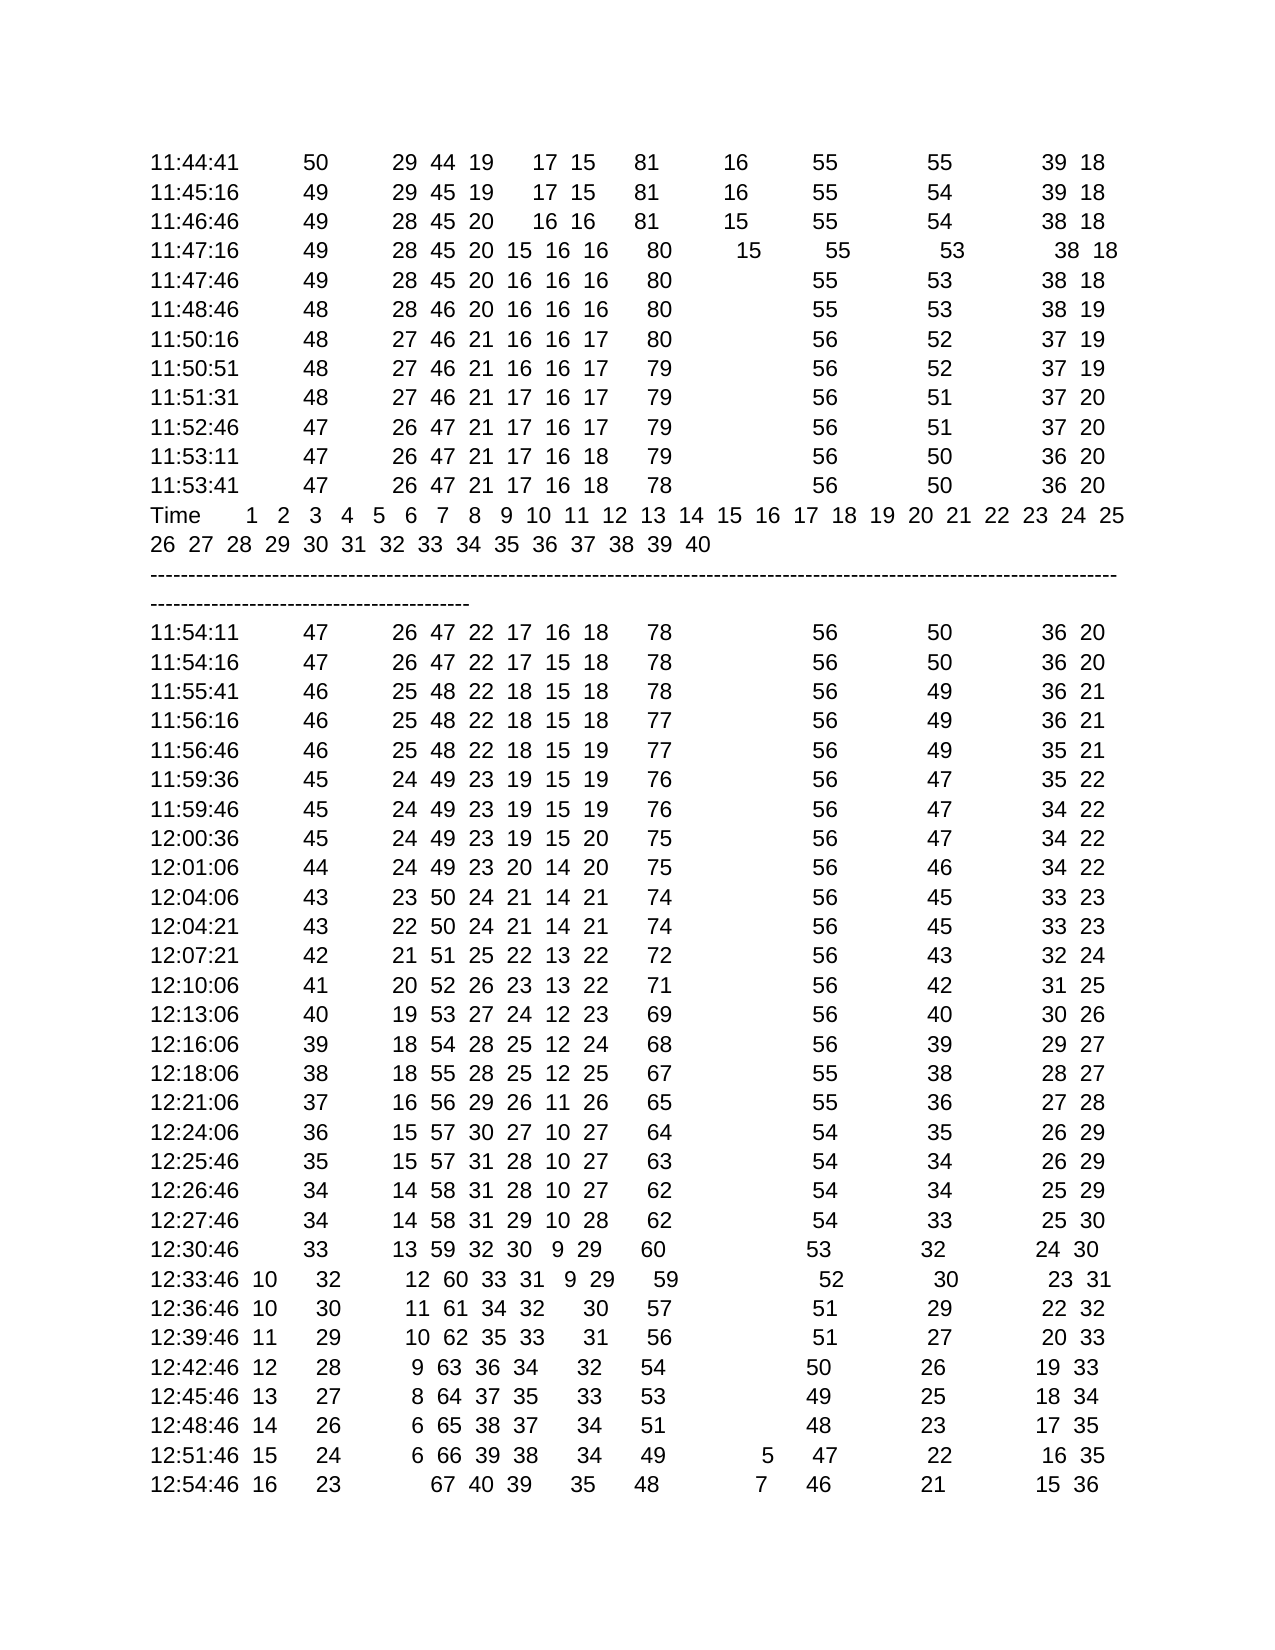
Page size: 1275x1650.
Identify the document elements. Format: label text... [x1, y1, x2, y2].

text 11:51:31 48 27 46 21 17 16 17 79 56 51 37 20 [150, 385, 1125, 411]
text 11:48:46 48 28 46 20 16 16 16 80 55 53 38 19 [150, 297, 1125, 322]
text ------------------------------------------------------------------------------------------------------------------------------------------------------------------------- [150, 561, 1125, 616]
text 11:45:16 49 29 45 19 17 15 81 16 55 54 39 18 [150, 179, 1125, 205]
text 11:52:46 47 26 47 21 17 16 17 79 56 51 37 20 [150, 414, 1125, 440]
text 12:42:46 12 28 9 63 36 34 32 54 50 26 19 33 [150, 1354, 1125, 1380]
text 11:50:16 48 27 46 21 16 16 17 80 56 52 37 19 [150, 326, 1125, 352]
text 11:55:41 46 25 48 22 18 15 18 78 56 49 36 21 [150, 679, 1125, 704]
text 12:54:46 16 23 67 40 39 35 48 7 46 21 15 36 [150, 1472, 1125, 1497]
text Time 1 2 3 4 5 6 7 8 9 10 11 12 13 14 15 16 17 18 19 20 21 22 23 24 25 26 27 28 29 30 31 32 33 34 35 36 37 38 39 40 [150, 502, 1125, 557]
text 12:07:21 42 21 51 25 22 13 22 72 56 43 32 24 [150, 943, 1125, 969]
text 12:16:06 39 18 54 28 25 12 24 68 56 39 29 27 [150, 1031, 1125, 1057]
text 12:13:06 40 19 53 27 24 12 23 69 56 40 30 26 [150, 1002, 1125, 1027]
text 11:50:51 48 27 46 21 16 16 17 79 56 52 37 19 [150, 356, 1125, 381]
text 11:54:11 47 26 47 22 17 16 18 78 56 50 36 20 [150, 620, 1125, 646]
text 11:56:46 46 25 48 22 18 15 19 77 56 49 35 21 [150, 737, 1125, 763]
text 12:39:46 11 29 10 62 35 33 31 56 51 27 20 33 [150, 1325, 1125, 1351]
text 11:53:41 47 26 47 21 17 16 18 78 56 50 36 20 [150, 473, 1125, 499]
text 12:51:46 15 24 6 66 39 38 34 49 5 47 22 16 35 [150, 1442, 1125, 1468]
text 12:30:46 33 13 59 32 30 9 29 60 53 32 24 30 [150, 1237, 1125, 1262]
text 11:59:36 45 24 49 23 19 15 19 76 56 47 35 22 [150, 767, 1125, 792]
text 12:33:46 10 32 12 60 33 31 9 29 59 52 30 23 31 [150, 1266, 1125, 1292]
text 12:27:46 34 14 58 31 29 10 28 62 54 33 25 30 [150, 1207, 1125, 1233]
text 12:10:06 41 20 52 26 23 13 22 71 56 42 31 25 [150, 972, 1125, 998]
text 12:00:36 45 24 49 23 19 15 20 75 56 47 34 22 [150, 826, 1125, 851]
text 11:54:16 47 26 47 22 17 15 18 78 56 50 36 20 [150, 649, 1125, 675]
text 12:48:46 14 26 6 65 38 37 34 51 48 23 17 35 [150, 1413, 1125, 1439]
text 11:47:16 49 28 45 20 15 16 16 80 15 55 53 38 18 [150, 238, 1125, 264]
text 12:04:06 43 23 50 24 21 14 21 74 56 45 33 23 [150, 884, 1125, 910]
text 12:36:46 10 30 11 61 34 32 30 57 51 29 22 32 [150, 1296, 1125, 1321]
text 12:18:06 38 18 55 28 25 12 25 67 55 38 28 27 [150, 1061, 1125, 1086]
text 12:21:06 37 16 56 29 26 11 26 65 55 36 27 28 [150, 1090, 1125, 1116]
text 12:04:21 43 22 50 24 21 14 21 74 56 45 33 23 [150, 914, 1125, 939]
text 12:24:06 36 15 57 30 27 10 27 64 54 35 26 29 [150, 1119, 1125, 1145]
text 11:46:46 49 28 45 20 16 16 81 15 55 54 38 18 [150, 209, 1125, 234]
text 12:25:46 35 15 57 31 28 10 27 63 54 34 26 29 [150, 1149, 1125, 1174]
text 11:59:46 45 24 49 23 19 15 19 76 56 47 34 22 [150, 796, 1125, 822]
text 11:56:16 46 25 48 22 18 15 18 77 56 49 36 21 [150, 708, 1125, 734]
text 12:01:06 44 24 49 23 20 14 20 75 56 46 34 22 [150, 855, 1125, 881]
text 11:44:41 50 29 44 19 17 15 81 16 55 55 39 18 [150, 150, 1125, 176]
text 11:47:46 49 28 45 20 16 16 16 80 55 53 38 18 [150, 267, 1125, 293]
text 12:45:46 13 27 8 64 37 35 33 53 49 25 18 34 [150, 1384, 1125, 1409]
text 12:26:46 34 14 58 31 28 10 27 62 54 34 25 29 [150, 1178, 1125, 1204]
text 11:53:11 47 26 47 21 17 16 18 79 56 50 36 20 [150, 444, 1125, 469]
